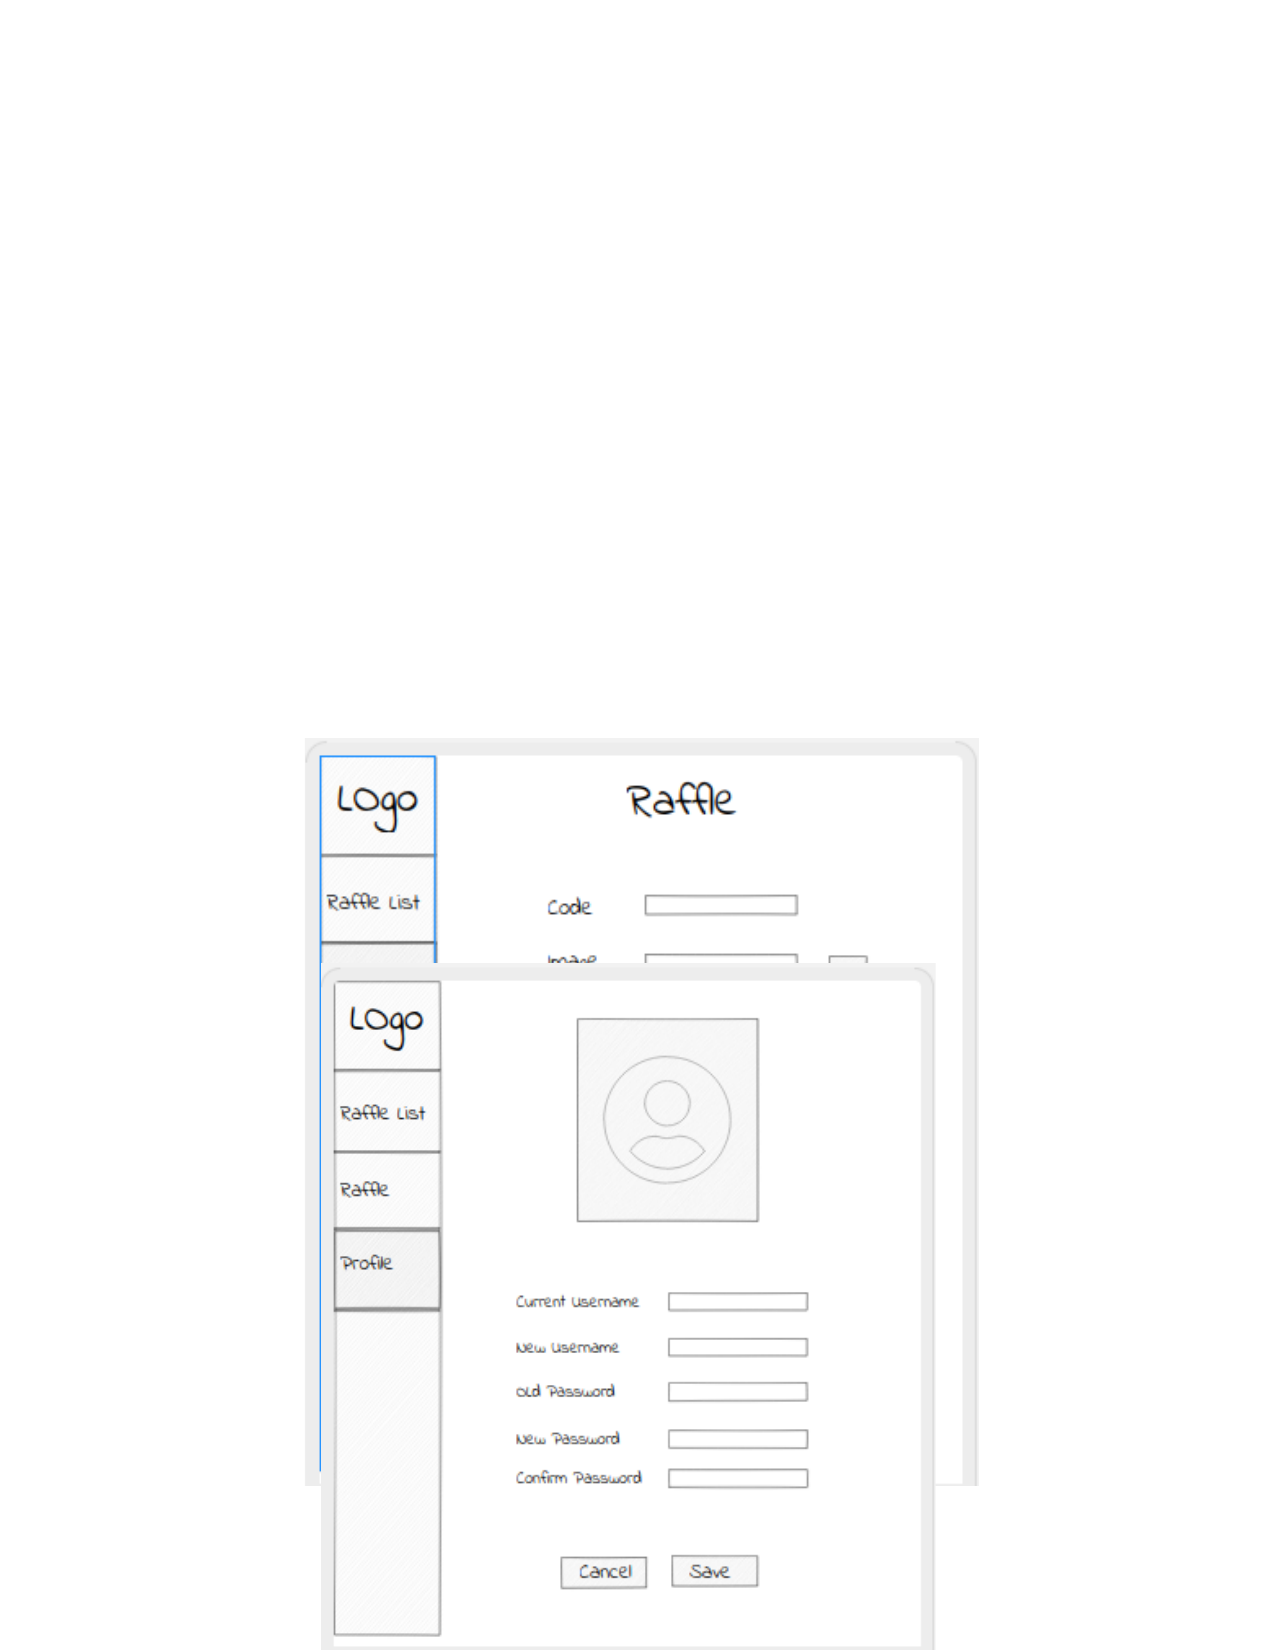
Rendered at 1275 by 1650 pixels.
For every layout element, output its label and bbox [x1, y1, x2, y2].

picture [304, 738, 979, 1650]
